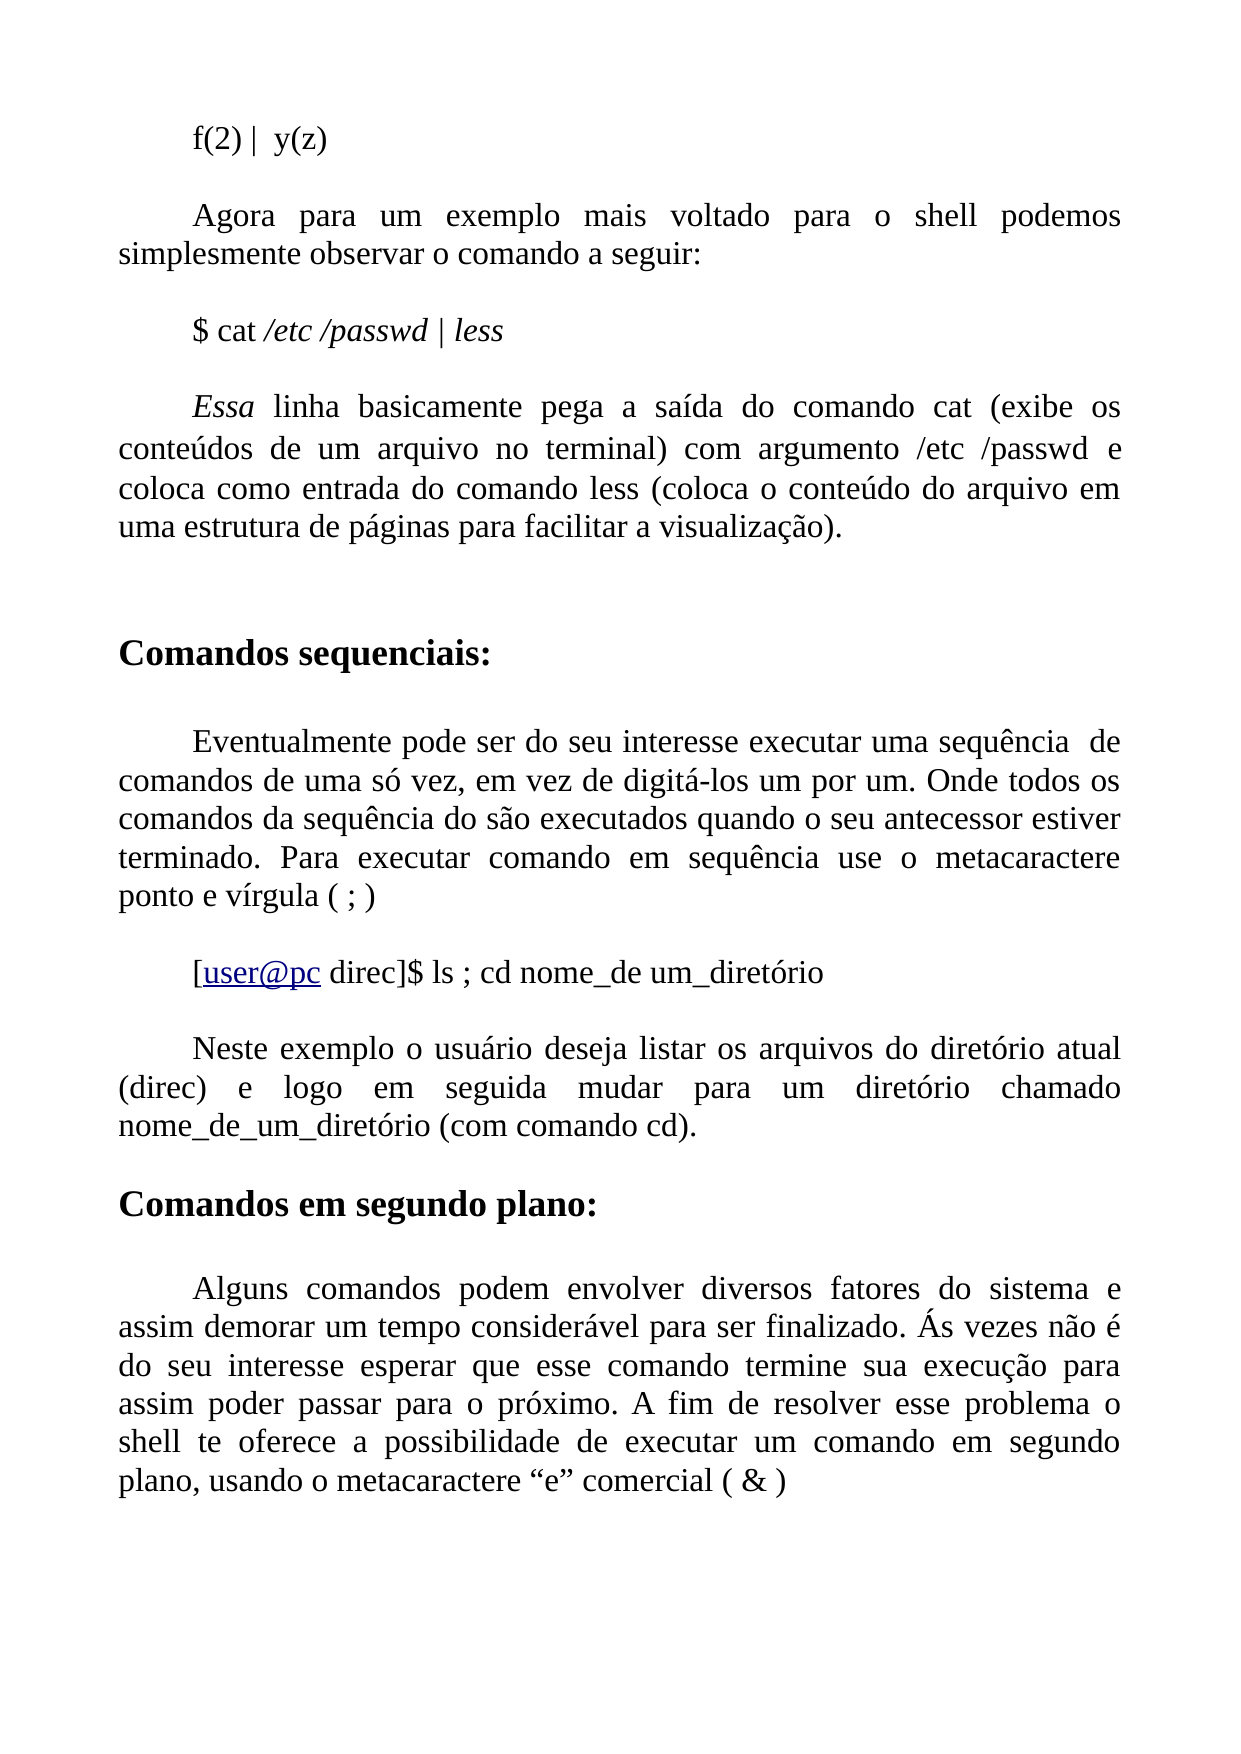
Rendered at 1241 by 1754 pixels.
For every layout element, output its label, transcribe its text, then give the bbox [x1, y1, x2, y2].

text Neste exemplo o usuário deseja listar os arquivos do diretório atual (direc) e logo em seguida mudar para um diretório chamado nome_de_um_diretório (com comando cd). [118, 1028, 1122, 1143]
text Essa linha basicamente pega a saída do comando cat (exibe os conteúdos de um arquivo no terminal) com argumento /etc /passwd e coloca como entrada do comando less (coloca o conteúdo do arquivo em uma estrutura de páginas para facilitar a visualização). [118, 386, 1122, 544]
text $ cat /etc /passwd | less [118, 310, 1122, 348]
text Comandos sequenciais: [118, 631, 1122, 674]
text Eventualmente pode ser do seu interesse executar uma sequência de comandos de uma só vez, em vez de digitá-los um por um. Onde todos os comandos da sequência do são executados quando o seu antecessor estiver terminado. Para executar comando em sequência use o metacaractere ponto e vírgula ( ; ) [118, 717, 1122, 913]
text Comandos em segundo plano: [118, 1182, 1122, 1225]
text f(2) | y(z) [118, 118, 1122, 156]
text Agora para um exemplo mais voltado para o shell podemos simplesmente observar o comando a seguir: [118, 195, 1122, 271]
text Alguns comandos podem envolver diversos fatores do sistema e assim demorar um tempo considerável para ser finalizado. Ás vezes não é do seu interesse esperar que esse comando termine sua execução para assim poder passar para o próximo. A fim de resolver esse problema o shell te oferece a possibilidade de executar um comando em segundo plano, usando o metacaractere “e” comercial ( & ) [118, 1268, 1122, 1498]
text [user@pc direc]$ ls ; cd nome_de um_diretório [118, 952, 1122, 990]
